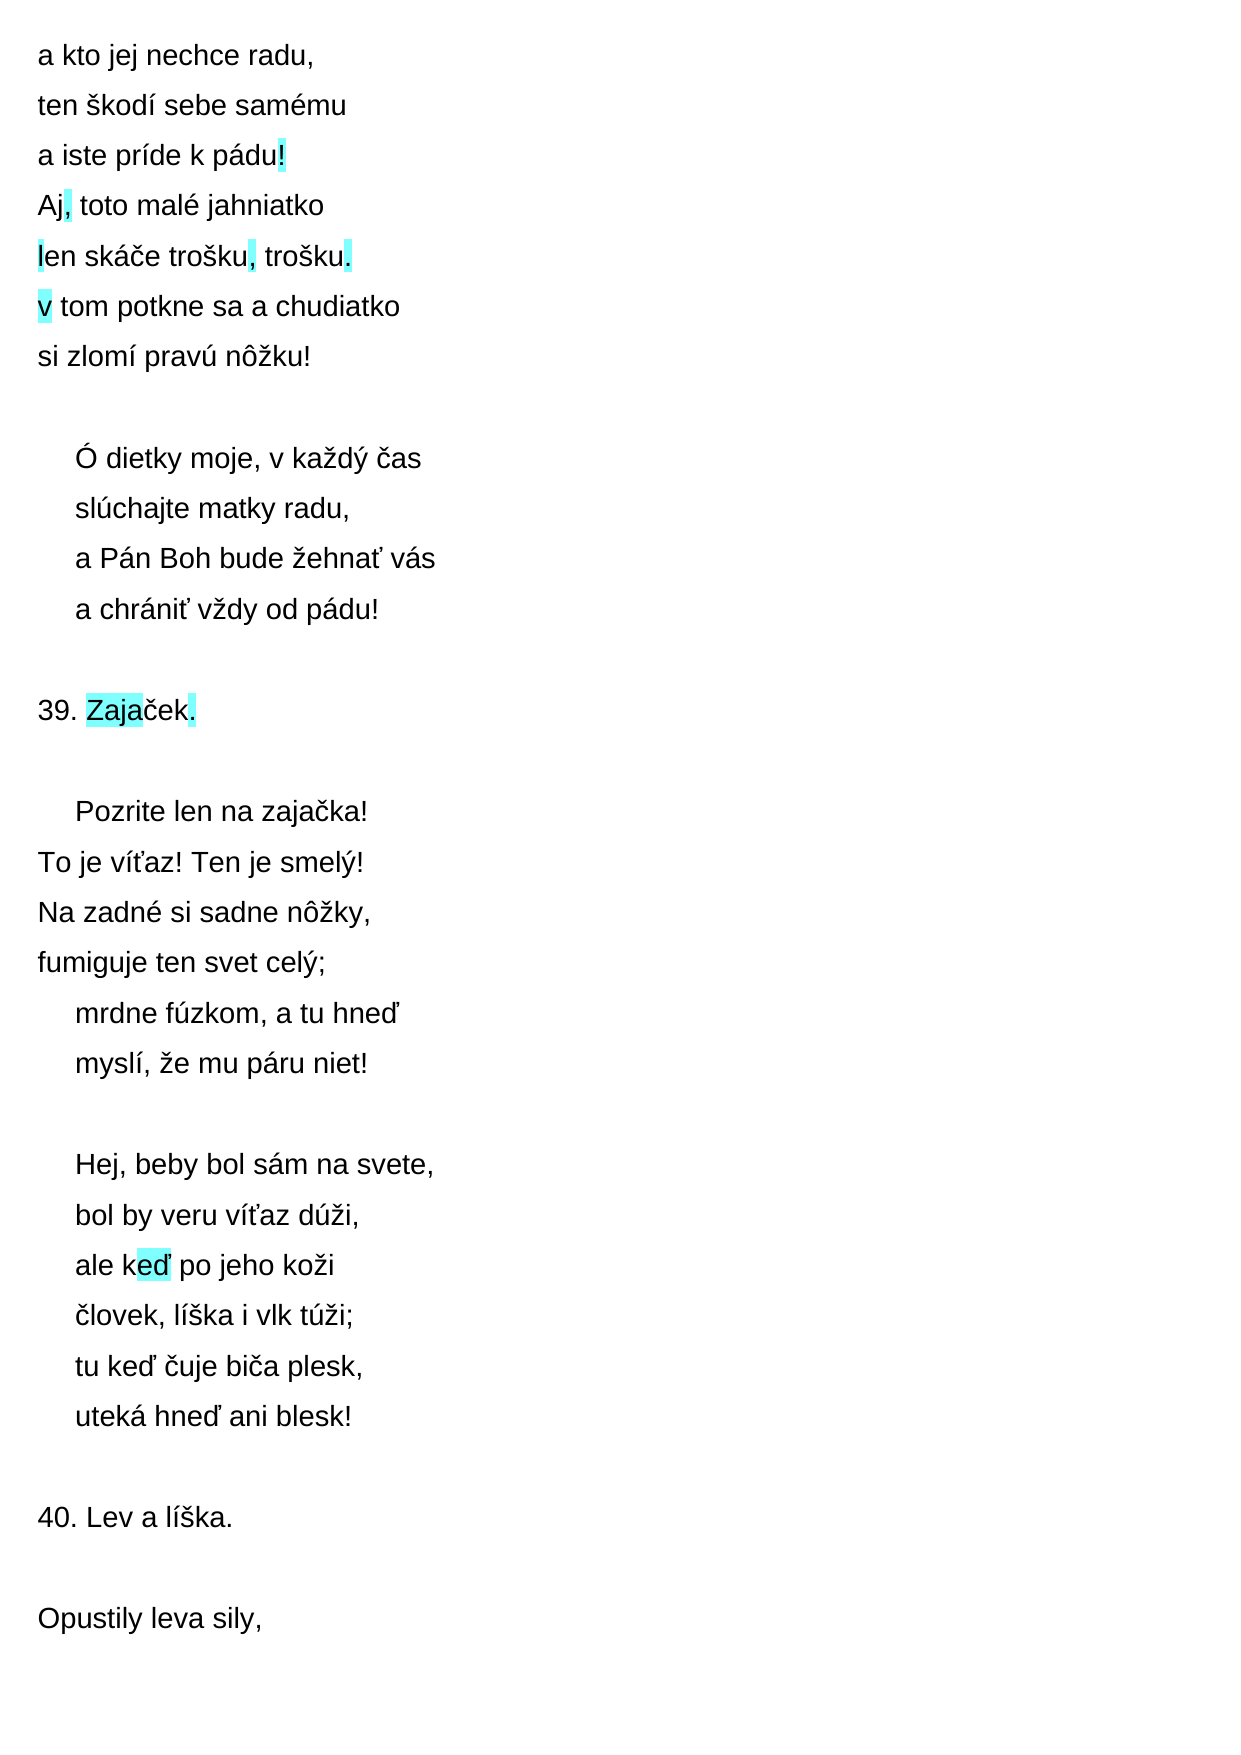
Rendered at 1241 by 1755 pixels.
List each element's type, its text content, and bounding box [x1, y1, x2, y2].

text 39. Zajaček. [37, 693, 1130, 727]
text a iste príde k pádu! [37, 138, 1130, 172]
text a kto jej nechce radu, [37, 37, 1130, 71]
text 40. Lev a líška. [37, 1500, 1130, 1534]
text Na zadné si sadne nôžky, [37, 895, 1130, 928]
text slúchajte matky radu, [37, 491, 1130, 524]
text a chrániť vždy od pádu! [37, 592, 1130, 625]
text bol by veru víťaz dúži, [37, 1198, 1130, 1231]
text myslí, že mu páru niet! [37, 1046, 1130, 1079]
text Pozrite len na zajačka! [37, 794, 1130, 828]
text uteká hneď ani blesk! [37, 1399, 1130, 1432]
text mrdne fúzkom, a tu hneď [37, 996, 1130, 1029]
text si zlomí pravú nôžku! [37, 339, 1130, 373]
text v tom potkne sa a chudiatko [37, 289, 1130, 323]
text Opustily leva sily, [37, 1602, 1130, 1635]
text ten škodí sebe samému [37, 88, 1130, 121]
text Ó dietky moje, v každý čas [37, 441, 1130, 474]
text človek, líška i vlk túži; [37, 1298, 1130, 1332]
text Aj, toto malé jahniatko [37, 188, 1130, 222]
text tu keď čuje biča plesk, [37, 1348, 1130, 1382]
text ale keď po jeho koži [37, 1248, 1130, 1281]
text a Pán Boh bude žehnať vás [37, 541, 1130, 575]
text len skáče trošku, trošku. [37, 239, 1130, 272]
text Hej, beby bol sám na svete, [37, 1147, 1130, 1181]
text To je víťaz! Ten je smelý! [37, 845, 1130, 878]
text fumiguje ten svet celý; [37, 945, 1130, 979]
